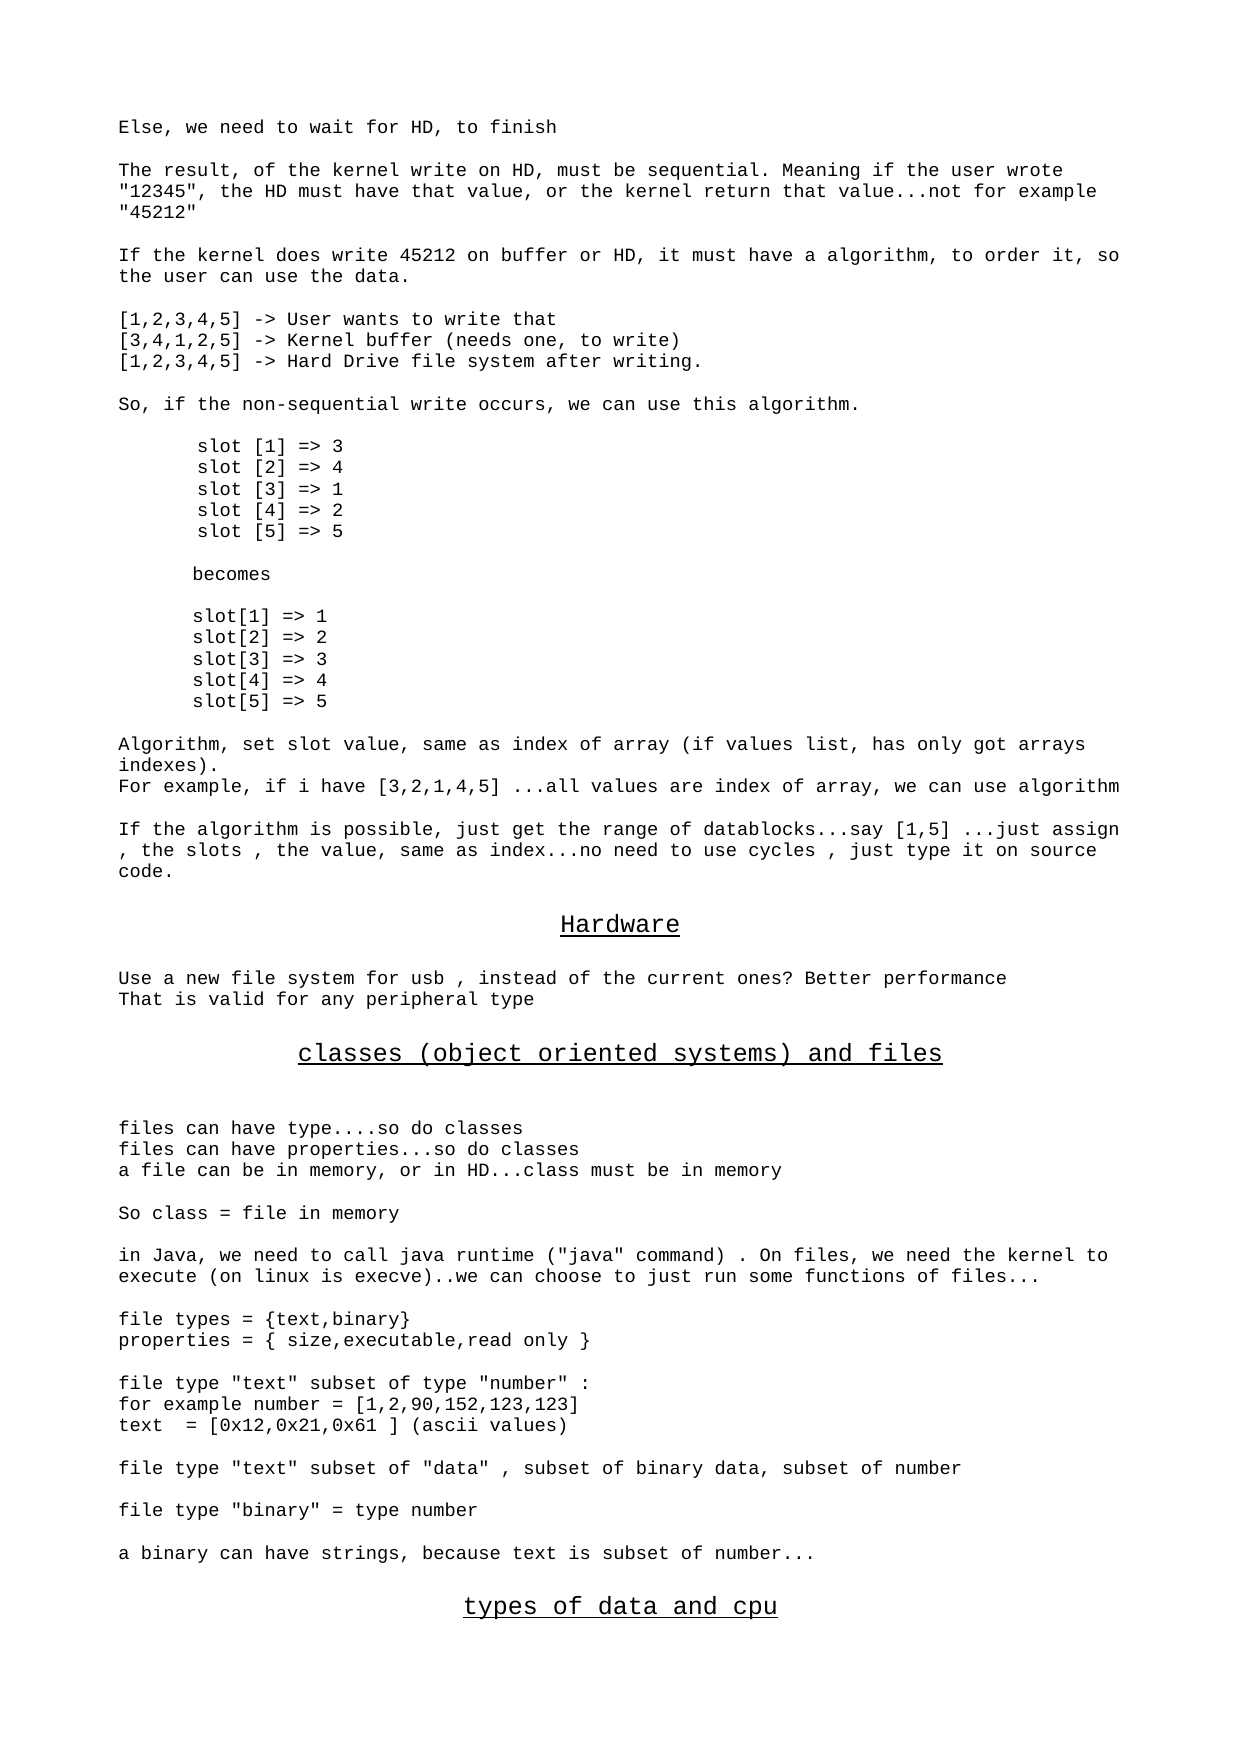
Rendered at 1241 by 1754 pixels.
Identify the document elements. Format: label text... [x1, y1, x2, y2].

text slot [1] => 3 [118, 437, 1122, 458]
text Hardware [118, 912, 1122, 940]
text files can have type....so do classes [118, 1118, 1122, 1140]
text a binary can have strings, because text is subset of number... [118, 1543, 1122, 1565]
text [1,2,3,4,5] -> Hard Drive file system after writing. [118, 352, 1122, 373]
text slot[5] => 5 [118, 692, 1122, 713]
text That is valid for any peripheral type [118, 990, 1122, 1011]
text file type "text" subset of "data" , subset of binary data, subset of number [118, 1458, 1122, 1480]
text The result, of the kernel write on HD, must be sequential. Meaning if the user wrote "12345", the HD must have that value, or the kernel return that value...not for example "45212" [118, 161, 1122, 224]
text a file can be in memory, or in HD...class must be in memory [118, 1161, 1122, 1182]
text If the algorithm is possible, just get the range of datablocks...say [1,5] ...just assign , the slots , the value, same as index...no need to use cycles , just type it on source code. [118, 819, 1122, 883]
text slot [2] => 4 [118, 458, 1122, 479]
text classes (object oriented systems) and files [118, 1040, 1122, 1068]
text [1,2,3,4,5] -> User wants to write that [118, 309, 1122, 331]
text file type "binary" = type number [118, 1501, 1122, 1522]
text slot[3] => 3 [118, 649, 1122, 671]
text files can have properties...so do classes [118, 1140, 1122, 1161]
text So class = file in memory [118, 1203, 1122, 1225]
text in Java, we need to call java runtime ("java" command) . On files, we need the kernel to execute (on linux is execve)..we can choose to just run some functions of files... [118, 1246, 1122, 1288]
text slot[4] => 4 [118, 671, 1122, 692]
text Use a new file system for usb , instead of the current ones? Better performance [118, 969, 1122, 990]
text So, if the non-sequential write occurs, we can use this algorithm. [118, 394, 1122, 416]
text Else, we need to wait for HD, to finish [118, 118, 1122, 139]
text If the kernel does write 45212 on buffer or HD, it must have a algorithm, to order it, so the user can use the data. [118, 246, 1122, 288]
text for example number = [1,2,90,152,123,123] [118, 1395, 1122, 1416]
text slot [5] => 5 [118, 522, 1122, 543]
text For example, if i have [3,2,1,4,5] ...all values are index of array, we can use algorithm [118, 777, 1122, 798]
text slot [3] => 1 [118, 479, 1122, 501]
text file types = {text,binary} [118, 1310, 1122, 1331]
text types of data and cpu [118, 1593, 1122, 1622]
text becomes [118, 564, 1122, 586]
text text = [0x12,0x21,0x61 ] (ascii values) [118, 1416, 1122, 1437]
text slot [4] => 2 [118, 501, 1122, 522]
text slot[1] => 1 [118, 607, 1122, 628]
text file type "text" subset of type "number" : [118, 1373, 1122, 1395]
text [3,4,1,2,5] -> Kernel buffer (needs one, to write) [118, 331, 1122, 352]
text slot[2] => 2 [118, 628, 1122, 649]
text Algorithm, set slot value, same as index of array (if values list, has only got arrays indexes). [118, 734, 1122, 777]
text properties = { size,executable,read only } [118, 1331, 1122, 1352]
